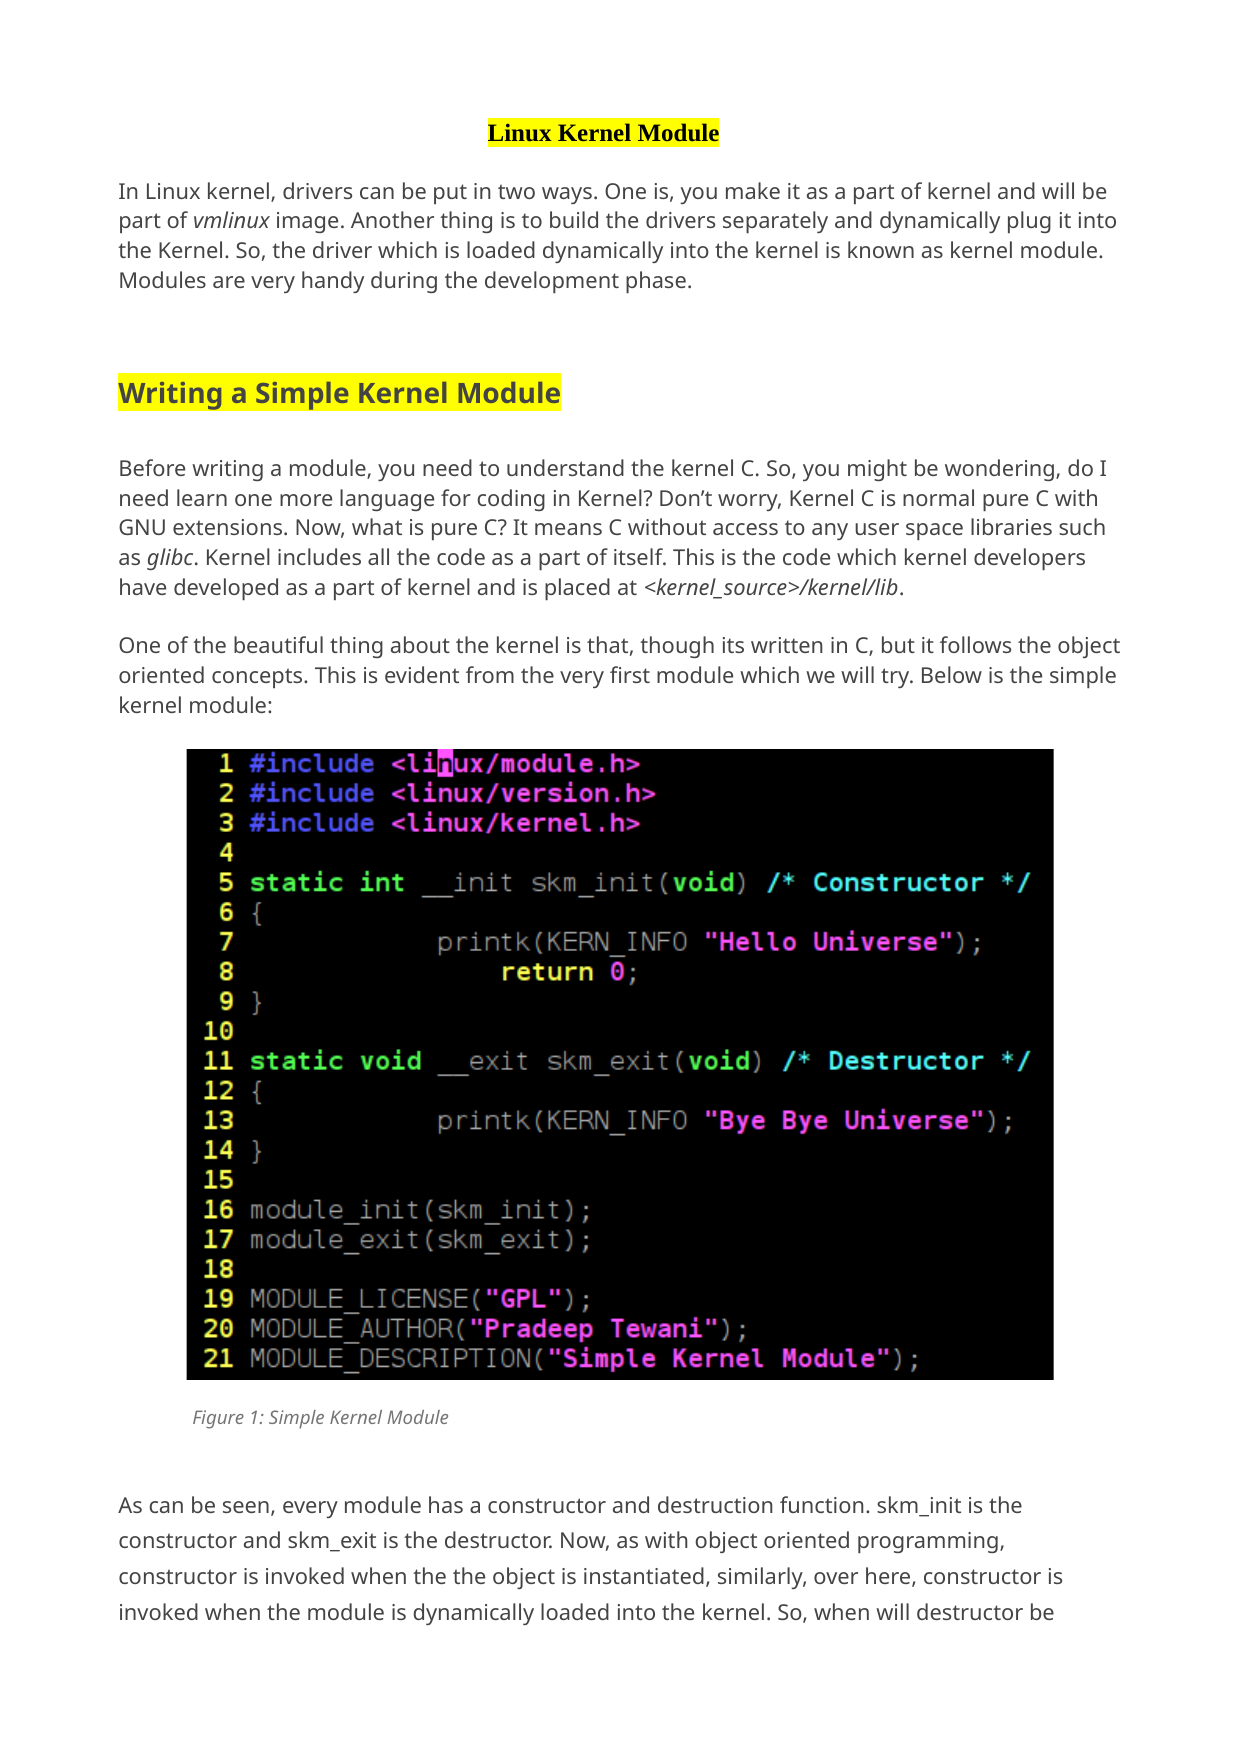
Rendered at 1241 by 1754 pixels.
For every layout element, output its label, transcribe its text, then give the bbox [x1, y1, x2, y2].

text Figure 1: Simple Kernel Module [118, 1405, 1122, 1430]
text Linux Kernel Module [118, 118, 1122, 147]
text One of the beautiful thing about the kernel is that, though its written in C, but it follows the object oriented concepts. This is evident from the very first module which we will try. Below is the simple kernel module: [118, 630, 1122, 720]
text As can be seen, every module has a constructor and destruction function. skm_init is the constructor and skm_exit is the destructor. Now, as with object oriented programming, constructor is invoked when the the object is instantiated, similarly, over here, constructor is invoked when the module is dynamically loaded into the kernel. So, when will destructor be [118, 1490, 1122, 1627]
text Before writing a module, you need to understand the kernel C. So, you might be wondering, do I need learn one more language for coding in Kernel? Don’t worry, Kernel C is normal pure C with GNU extensions. Now, what is pure C? It means C without access to any user space libraries such as glibc. Kernel includes all the code as a part of itself. This is the code which kernel developers have developed as a part of kernel and is placed at <kernel_source>/kernel/lib. [118, 453, 1122, 602]
text In Linux kernel, drivers can be put in two ways. One is, you make it as a part of kernel and will be part of vmlinux image. Another thing is to build the drivers separately and dynamically plug it into the Kernel. So, the driver which is loaded dynamically into the kernel is known as kernel module. Modules are very handy during the development phase. [118, 176, 1122, 295]
subtitle Writing a Simple Kernel Module [118, 373, 1122, 411]
picture [186, 749, 1054, 1380]
